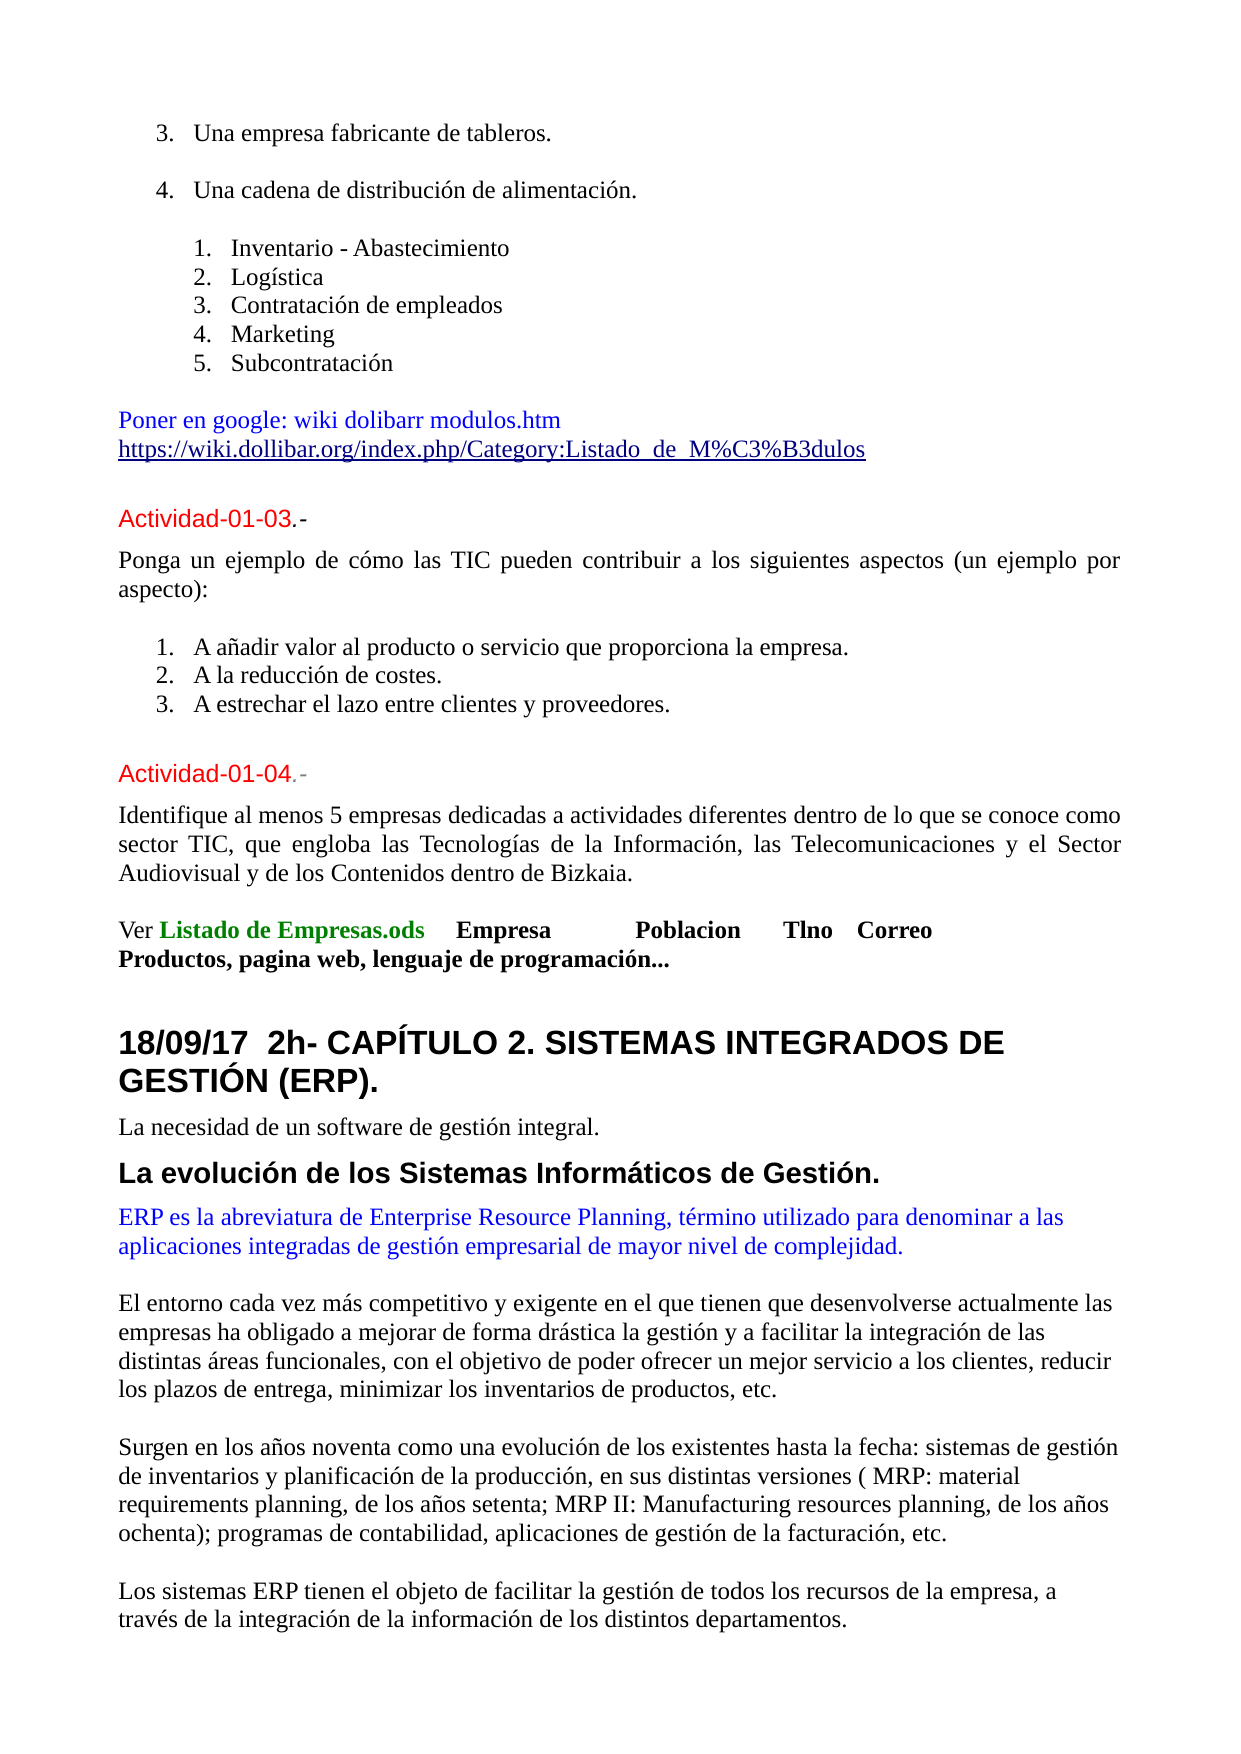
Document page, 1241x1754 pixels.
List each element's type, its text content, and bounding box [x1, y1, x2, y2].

subtitle Actividad-01-04.- [118, 759, 1122, 788]
subtitle La evolución de los Sistemas Informáticos de Gestión. [118, 1156, 1122, 1189]
text La necesidad de un software de gestión integral. [118, 1112, 1122, 1141]
text Los sistemas ERP tienen el objeto de facilitar la gestión de todos los recursos de la empresa, a través de la integración de la información de los distintos departamentos. [118, 1576, 1122, 1633]
list Una empresa fabricante de tableros. [156, 118, 1122, 147]
list Marketing [193, 319, 1122, 348]
list Logística [193, 262, 1122, 291]
list Inventario - Abastecimiento [193, 233, 1122, 262]
list A la reducción de costes. [156, 661, 1122, 689]
subtitle Actividad-01-03.- [118, 504, 1122, 533]
list Una cadena de distribución de alimentación. [156, 176, 1122, 204]
text Ponga un ejemplo de cómo las TIC pueden contribuir a los siguientes aspectos (un ejemplo por aspecto): [118, 546, 1122, 603]
text Poner en google: wiki dolibarr modulos.htm [118, 406, 1122, 434]
subtitle 18/09/17 2h- CAPÍTULO 2. SISTEMAS INTEGRADOS DE GESTIÓN (ERP). [118, 1023, 1122, 1100]
text Identifique al menos 5 empresas dedicadas a actividades diferentes dentro de lo que se conoce como sector TIC, que engloba las Tecnologías de la Información, las Telecomunicaciones y el Sector Audiovisual y de los Contenidos dentro de Bizkaia. [118, 801, 1122, 887]
text Surgen en los años noventa como una evolución de los existentes hasta la fecha: sistemas de gestión de inventarios y planificación de la producción, en sus distintas versiones ( MRP: material requirements planning, de los años setenta; MRP II: Manufacturing resources planning, de los años ochenta); programas de contabilidad, aplicaciones de gestión de la facturación, etc. [118, 1432, 1122, 1547]
list Subcontratación [193, 348, 1122, 377]
text ERP es la abreviatura de Enterprise Resource Planning, término utilizado para denominar a las aplicaciones integradas de gestión empresarial de mayor nivel de complejidad. [118, 1202, 1122, 1259]
list A añadir valor al producto o servicio que proporciona la empresa. [156, 632, 1122, 661]
text Ver Listado de Empresas.ods Empresa Poblacion Tlno Correo Productos, pagina web, lenguaje de programación... [118, 916, 1122, 973]
text https://wiki.dollibar.org/index.php/Category:Listado_de_M%C3%B3dulos [118, 434, 1122, 463]
list A estrechar el lazo entre clientes y proveedores. [156, 689, 1122, 718]
list Contratación de empleados [193, 291, 1122, 319]
text El entorno cada vez más competitivo y exigente en el que tienen que desenvolverse actualmente las empresas ha obligado a mejorar de forma drástica la gestión y a facilitar la integración de las distintas áreas funcionales, con el objetivo de poder ofrecer un mejor servicio a los clientes, reducir los plazos de entrega, minimizar los inventarios de productos, etc. [118, 1288, 1122, 1403]
